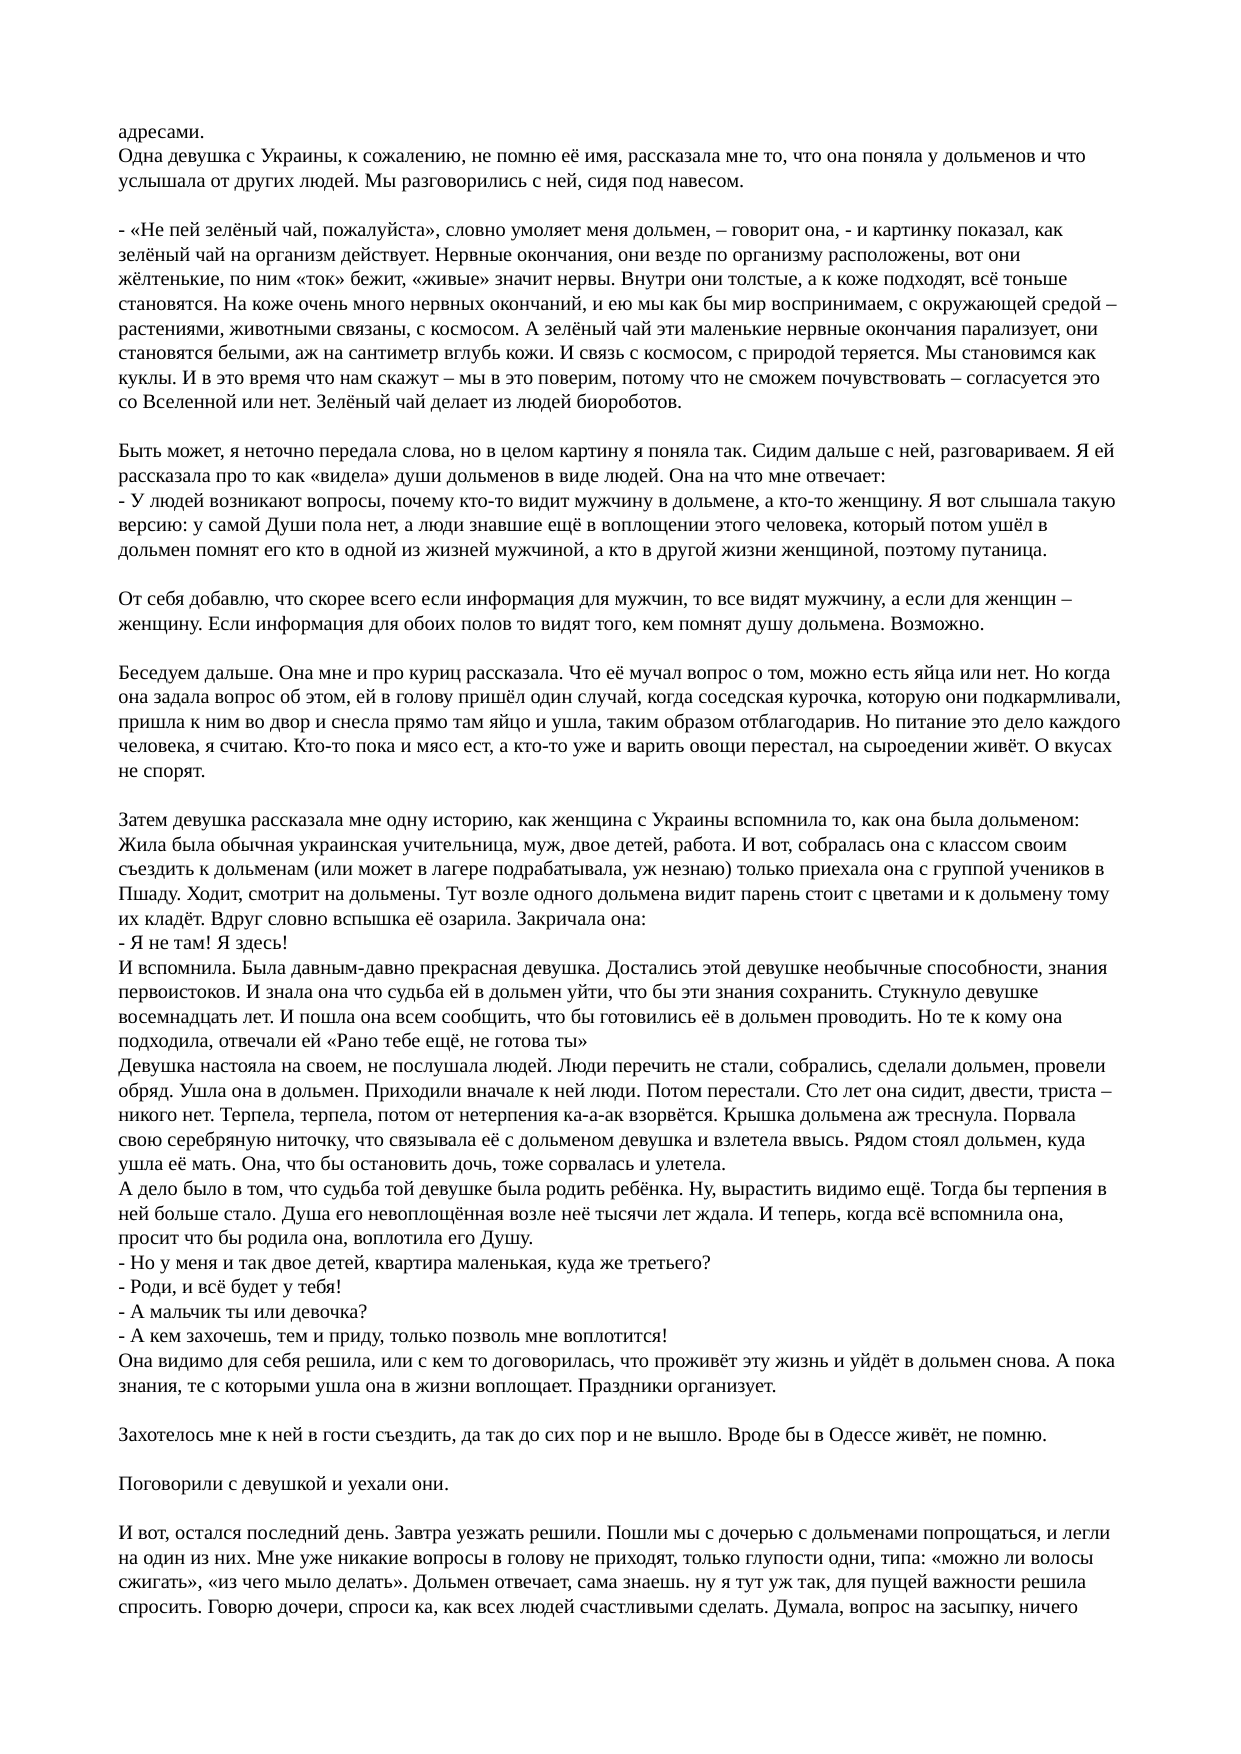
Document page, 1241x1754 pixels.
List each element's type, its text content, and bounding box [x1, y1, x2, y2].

text адресами. Одна девушка с Украины, к сожалению, не помню её имя, рассказала мне то, что она поняла у дольменов и что услышала от других людей. Мы разговорились с ней, сидя под навесом. - «Не пей зелёный чай, пожалуйста», словно умоляет меня дольмен, – говорит она, - и картинку показал, как зелёный чай на организм действует. Нервные окончания, они везде по организму расположены, вот они жёлтенькие, по ним «ток» бежит, «живые» значит нервы. Внутри они толстые, а к коже подходят, всё тоньше становятся. На коже очень много нервных окончаний, и ею мы как бы мир воспринимаем, с окружающей средой – растениями, животными связаны, с космосом. А зелёный чай эти маленькие нервные окончания парализует, они становятся белыми, аж на сантиметр вглубь кожи. И связь с космосом, с природой теряется. Мы становимся как куклы. И в это время что нам скажут – мы в это поверим, потому что не сможем почувствовать – согласуется это со Вселенной или нет. Зелёный чай делает из людей биороботов. Быть может, я неточно передала слова, но в целом картину я поняла так. Сидим дальше с ней, разговариваем. Я ей рассказала про то как «видела» души дольменов в виде людей. Она на что мне отвечает: - У людей возникают вопросы, почему кто-то видит мужчину в дольмене, а кто-то женщину. Я вот слышала такую версию: у самой Души пола нет, а люди знавшие ещё в воплощении этого человека, который потом ушёл в дольмен помнят его кто в одной из жизней мужчиной, а кто в другой жизни женщиной, поэтому путаница. От себя добавлю, что скорее всего если информация для мужчин, то все видят мужчину, а если для женщин – женщину. Если информация для обоих полов то видят того, кем помнят душу дольмена. Возможно. Беседуем дальше. Она мне и про куриц рассказала. Что её мучал вопрос о том, можно есть яйца или нет. Но когда она задала вопрос об этом, ей в голову пришёл один случай, когда соседская курочка, которую они подкармливали, пришла к ним во двор и снесла прямо там яйцо и ушла, таким образом отблагодарив. Но питание это дело каждого человека, я считаю. Кто-то пока и мясо ест, а кто-то уже и варить овощи перестал, на сыроедении живёт. О вкусах не спорят. Затем девушка рассказала мне одну историю, как женщина с Украины вспомнила то, как она была дольменом: Жила была обычная украинская учительница, муж, двое детей, работа. И вот, собралась она с классом своим съездить к дольменам (или может в лагере подрабатывала, уж незнаю) только приехала она с группой учеников в Пшаду. Ходит, смотрит на дольмены. Тут возле одного дольмена видит парень стоит с цветами и к дольмену тому их кладёт. Вдруг словно вспышка её озарила. Закричала она: - Я не там! Я здесь! И вспомнила. Была давным-давно прекрасная девушка. Достались этой девушке необычные способности, знания первоистоков. И знала она что судьба ей в дольмен уйти, что бы эти знания сохранить. Стукнуло девушке восемнадцать лет. И пошла она всем сообщить, что бы готовились её в дольмен проводить. Но те к кому она подходила, отвечали ей «Рано тебе ещё, не готова ты» Девушка настояла на своем, не послушала людей. Люди перечить не стали, собрались, сделали дольмен, провели обряд. Ушла она в дольмен. Приходили вначале к ней люди. Потом перестали. Сто лет она сидит, двести, триста – никого нет. Терпела, терпела, потом от нетерпения ка-а-ак взорвётся. Крышка дольмена аж треснула. Порвала свою серебряную ниточку, что связывала её с дольменом девушка и взлетела ввысь. Рядом стоял дольмен, куда ушла её мать. Она, что бы остановить дочь, тоже сорвалась и улетела. А дело было в том, что судьба той девушке была родить ребёнка. Ну, вырастить видимо ещё. Тогда бы терпения в ней больше стало. Душа его невоплощённая возле неё тысячи лет ждала. И теперь, когда всё вспомнила она, просит что бы родила она, воплотила его Душу. - Но у меня и так двое детей, квартира маленькая, куда же третьего? - Роди, и всё будет у тебя! - А мальчик ты или девочка? - А кем захочешь, тем и приду, только позволь мне воплотится! Она видимо для себя решила, или с кем то договорилась, что проживёт эту жизнь и уйдёт в дольмен снова. А пока знания, те с которыми ушла она в жизни воплощает. Праздники организует. Захотелось мне к ней в гости съездить, да так до сих пор и не вышло. Вроде бы в Одессе живёт, не помню. Поговорили с девушкой и уехали они. И вот, остался последний день. Завтра уезжать решили. Пошли мы с дочерью с дольменами попрощаться, и легли на один из них. Мне уже никакие вопросы в голову не приходят, только глупости одни, типа: «можно ли волосы сжигать», «из чего мыло делать». Дольмен отвечает, сама знаешь. ну я тут уж так, для пущей важности решила спросить. Говорю дочери, спроси ка, как всех людей счастливыми сделать. Думала, вопрос на засыпку, ничего [118, 118, 1122, 1618]
